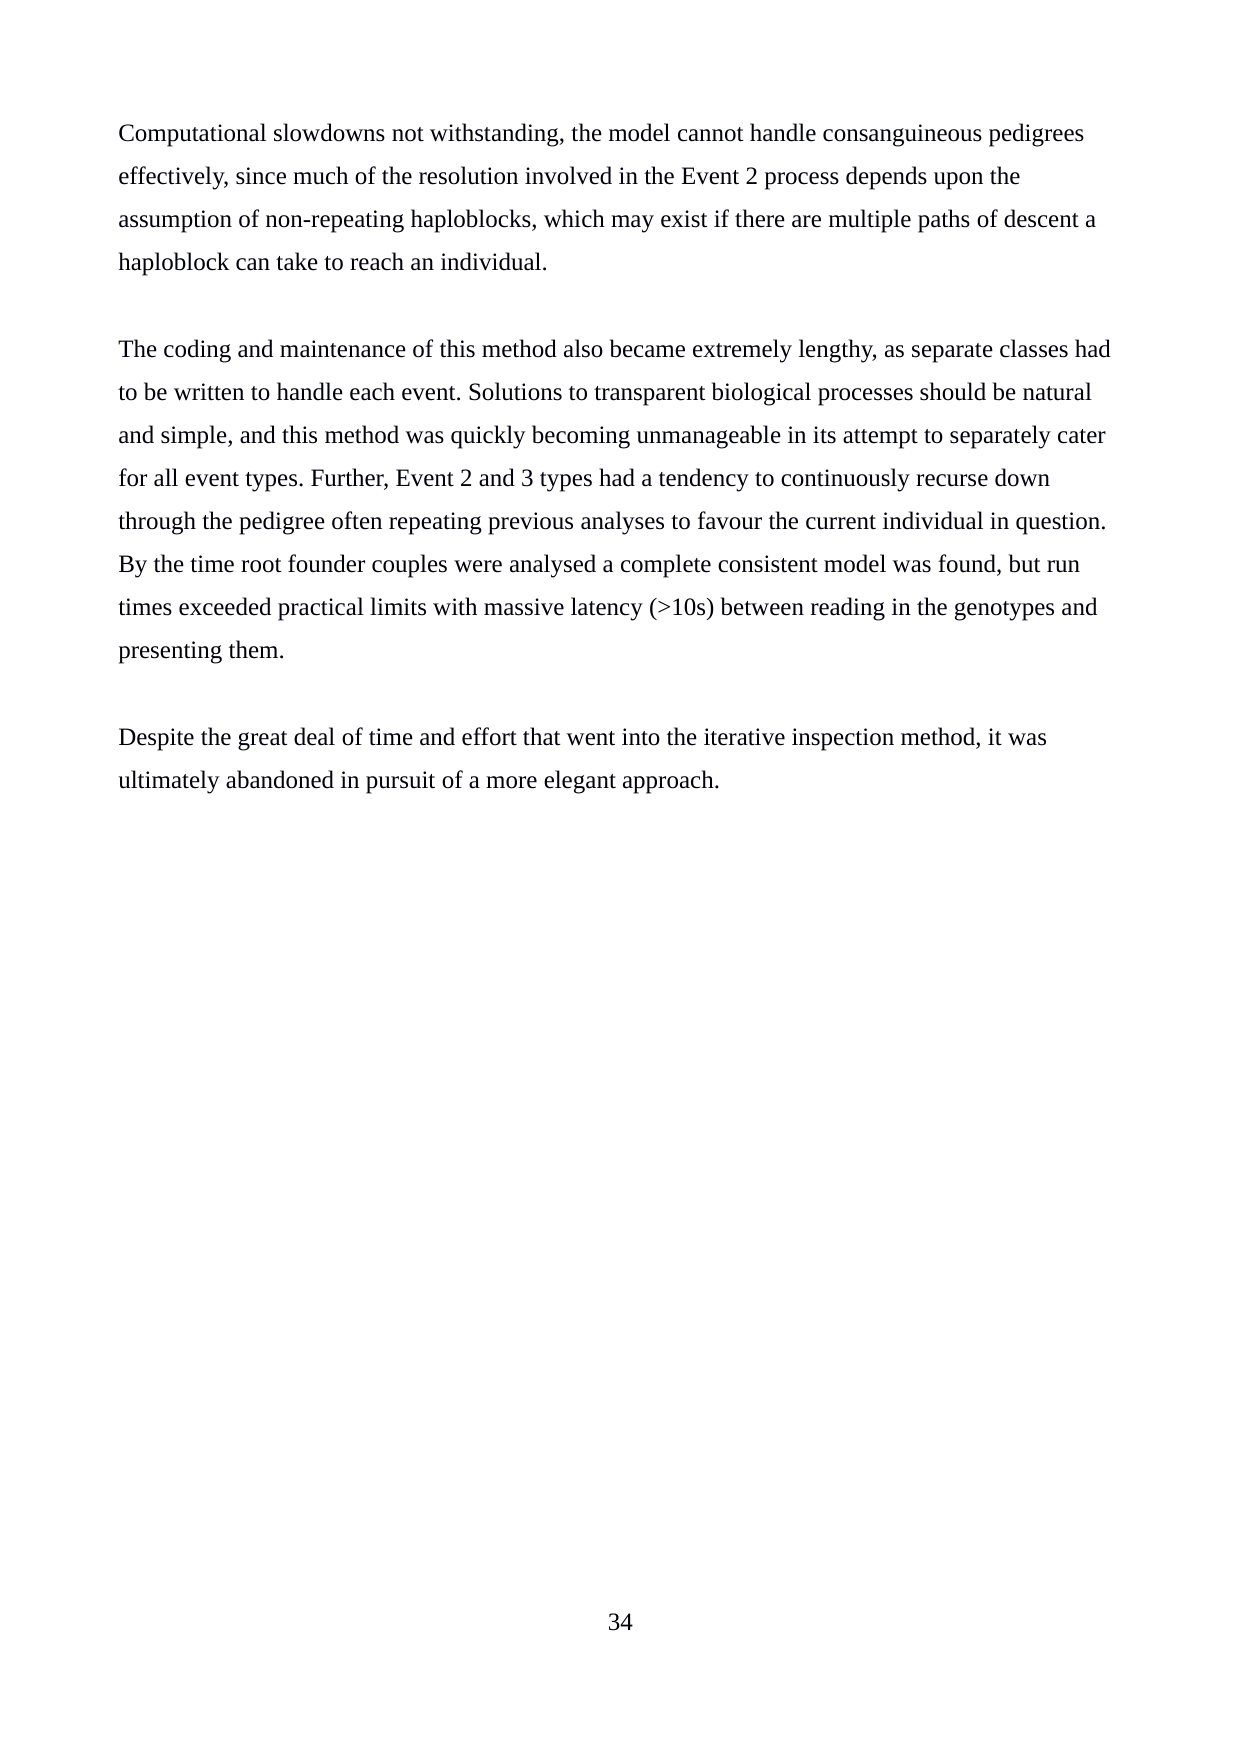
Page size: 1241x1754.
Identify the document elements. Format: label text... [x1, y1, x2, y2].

text Despite the great deal of time and effort that went into the iterative inspection method, it was ultimately abandoned in pursuit of a more elegant approach. [118, 722, 1122, 794]
text Computational slowdowns not withstanding, the model cannot handle consanguineous pedigrees effectively, since much of the resolution involved in the Event 2 process depends upon the assumption of non-repeating haploblocks, which may exist if there are multiple paths of descent a haploblock can take to reach an individual. [118, 118, 1122, 276]
text The coding and maintenance of this method also became extremely lengthy, as separate classes had to be written to handle each event. Solutions to transparent biological processes should be natural and simple, and this method was quickly becoming unmanageable in its attempt to separately cater for all event types. Further, Event 2 and 3 types had a tendency to continuously recurse down through the pedigree often repeating previous analyses to favour the current individual in question. By the time root founder couples were analysed a complete consistent model was found, but run times exceeded practical limits with massive latency (>10s) between reading in the genotypes and presenting them. [118, 334, 1122, 664]
